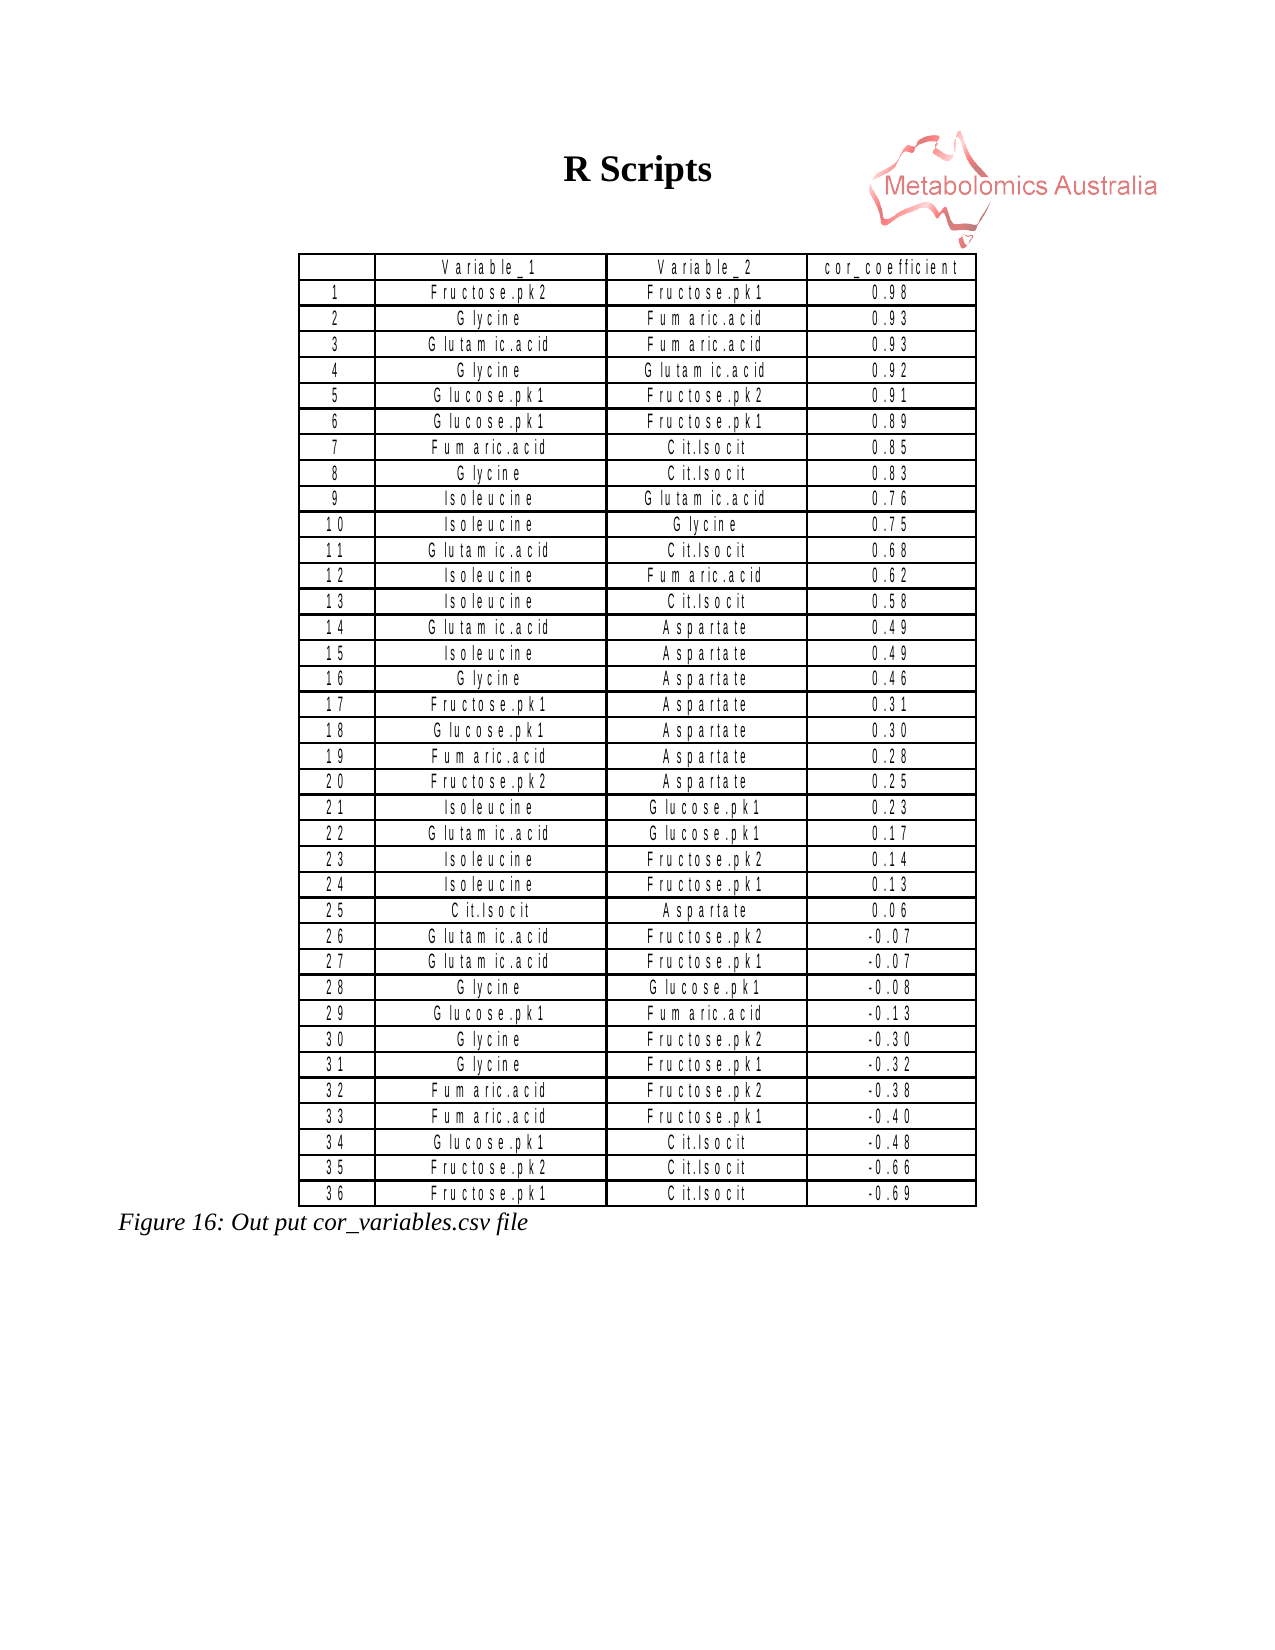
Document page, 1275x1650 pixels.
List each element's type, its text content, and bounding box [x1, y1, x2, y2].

text Figure 16: Out put cor_variables.csv file [118, 253, 1157, 1236]
